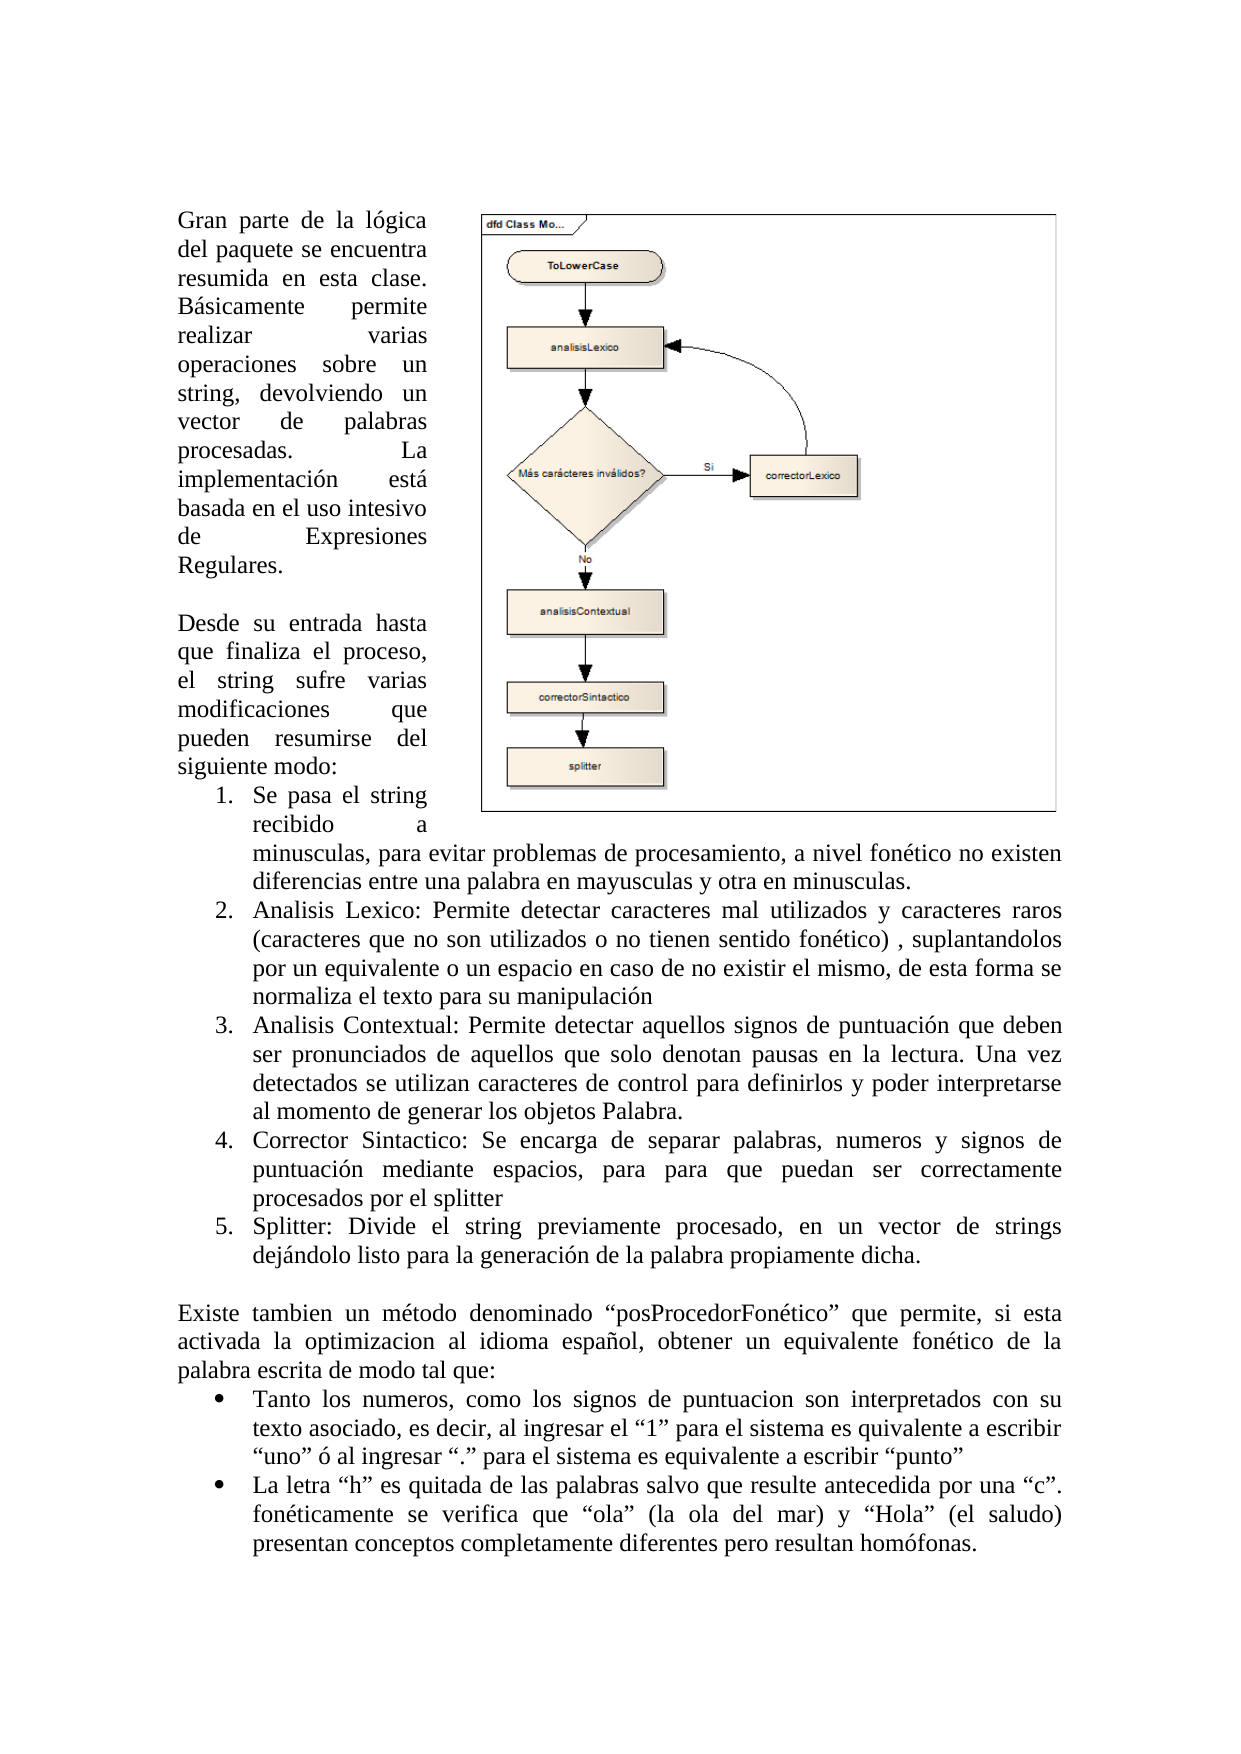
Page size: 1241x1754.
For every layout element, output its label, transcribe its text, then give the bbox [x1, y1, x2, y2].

text Gran parte de la lógica del paquete se encuentra resumida en esta clase. Básicamente permite realizar varias operaciones sobre un string, devolviendo un vector de palabras procesadas. La implementación está basada en el uso intesivo de Expresiones Regulares. [177, 205, 1063, 579]
list Corrector Sintactico: Se encarga de separar palabras, numeros y signos de puntuación mediante espacios, para para que puedan ser correctamente procesados por el splitter [215, 1125, 1063, 1211]
list Se pasa el string recibido a minusculas, para evitar problemas de procesamiento, a nivel fonético no existen diferencias entre una palabra en mayusculas y otra en minusculas. [215, 780, 1063, 895]
picture [480, 214, 1057, 812]
text Existe tambien un método denominado “posProcedorFonético” que permite, si esta activada la optimizacion al idioma español, obtener un equivalente fonético de la palabra escrita de modo tal que: [177, 1298, 1063, 1384]
list La letra “h” es quitada de las palabras salvo que resulte antecedida por una “c”. fonéticamente se verifica que “ola” (la ola del mar) y “Hola” (el saludo) presentan conceptos completamente diferentes pero resultan homófonas. [215, 1470, 1063, 1556]
list Splitter: Divide el string previamente procesado, en un vector de strings dejándolo listo para la generación de la palabra propiamente dicha. [215, 1211, 1063, 1269]
text Desde su entrada hasta que finaliza el proceso, el string sufre varias modificaciones que pueden resumirse del siguiente modo: [177, 608, 480, 780]
list Tanto los numeros, como los signos de puntuacion son interpretados con su texto asociado, es decir, al ingresar el “1” para el sistema es quivalente a escribir “uno” ó al ingresar “.” para el sistema es equivalente a escribir “punto” [215, 1384, 1063, 1470]
list Analisis Lexico: Permite detectar caracteres mal utilizados y caracteres raros (caracteres que no son utilizados o no tienen sentido fonético) , suplantandolos por un equivalente o un espacio en caso de no existir el mismo, de esta forma se normaliza el texto para su manipulación [215, 895, 1063, 1010]
list Analisis Contextual: Permite detectar aquellos signos de puntuación que deben ser pronunciados de aquellos que solo denotan pausas en la lectura. Una vez detectados se utilizan caracteres de control para definirlos y poder interpretarse al momento de generar los objetos Palabra. [215, 1010, 1063, 1125]
